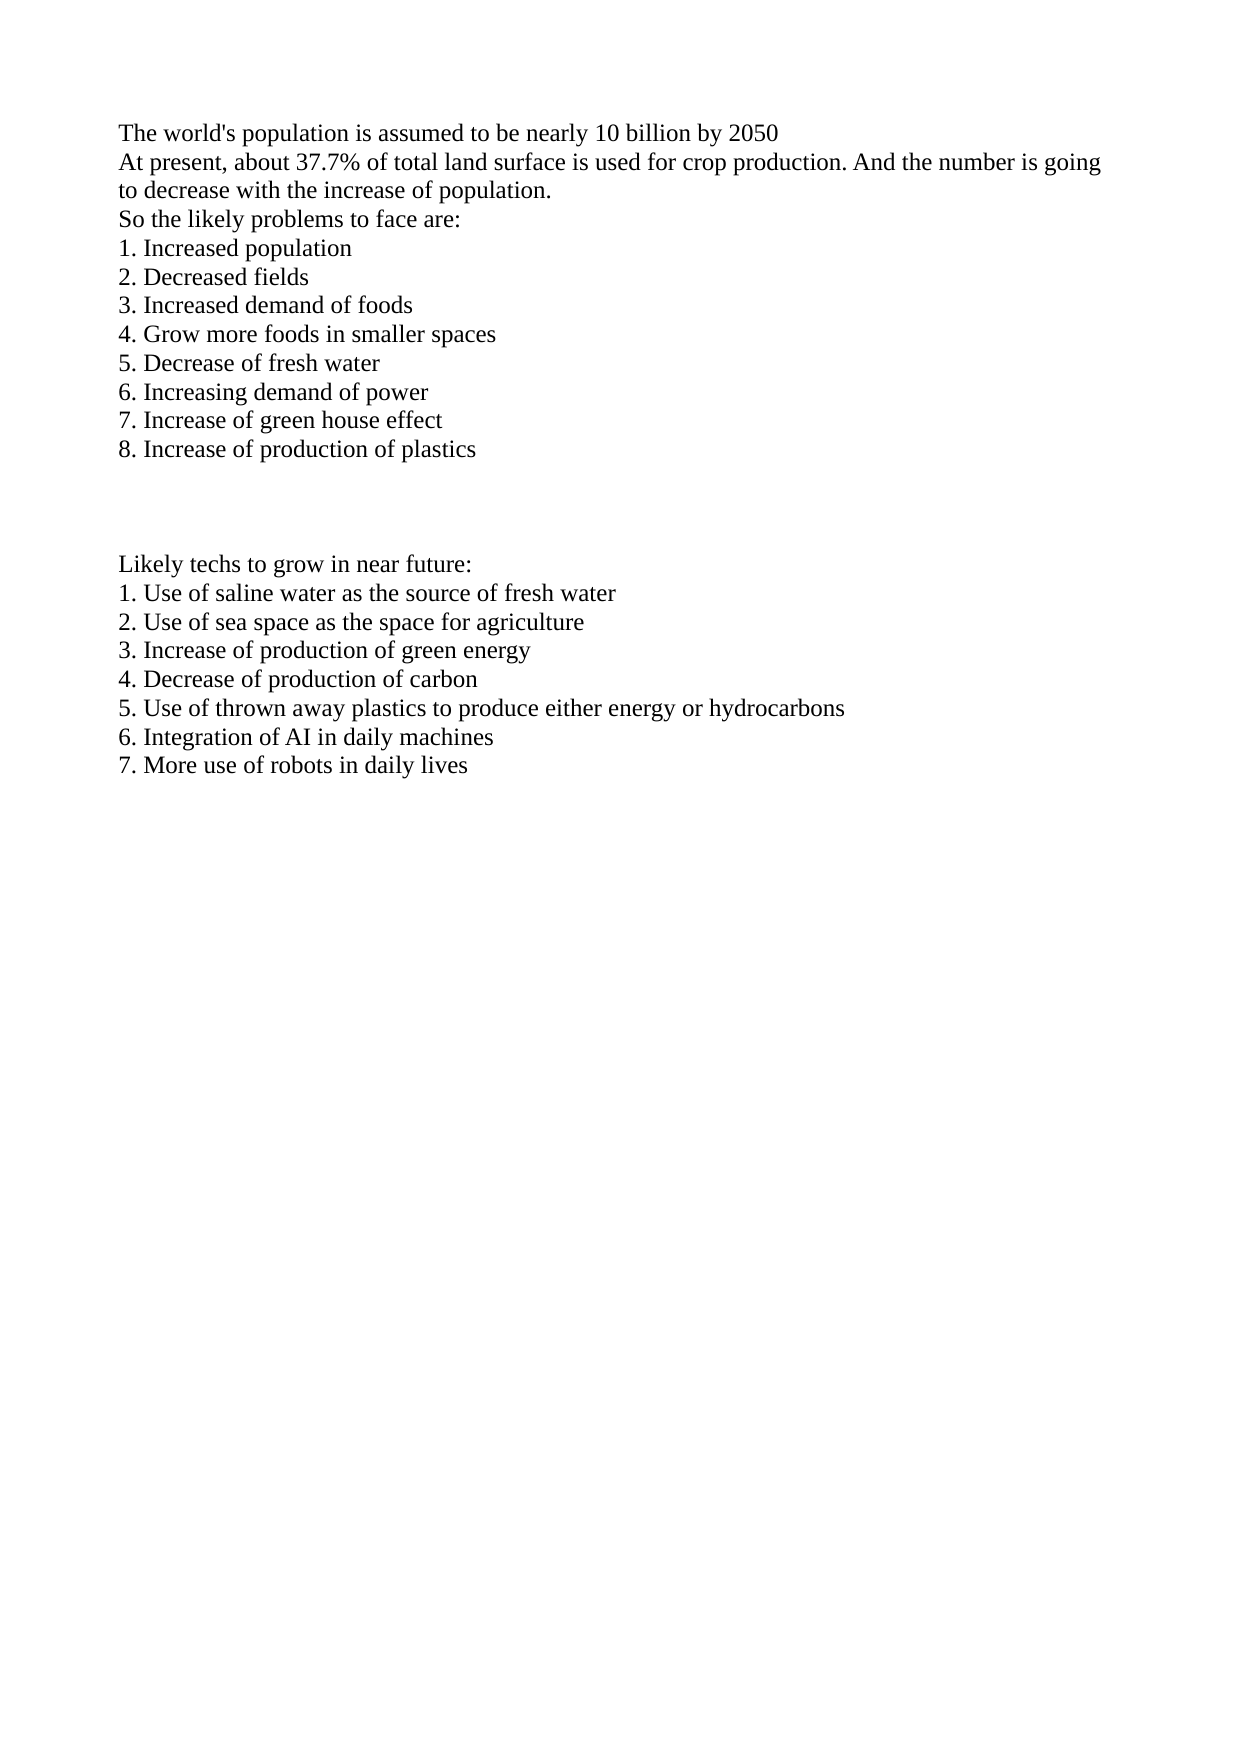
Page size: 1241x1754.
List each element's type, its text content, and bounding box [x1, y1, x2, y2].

text Likely techs to grow in near future: [118, 549, 1122, 578]
text 4. Grow more foods in smaller spaces [118, 319, 1122, 348]
text 4. Decrease of production of carbon [118, 664, 1122, 693]
text 8. Increase of production of plastics [118, 434, 1122, 463]
text So the likely problems to face are: [118, 204, 1122, 233]
text 5. Use of thrown away plastics to produce either energy or hydrocarbons [118, 693, 1122, 722]
text 1. Increased population [118, 233, 1122, 262]
text At present, about 37.7% of total land surface is used for crop production. And the number is going to decrease with the increase of population. [118, 147, 1122, 204]
text 7. Increase of green house effect [118, 406, 1122, 434]
text 5. Decrease of fresh water [118, 348, 1122, 377]
text 6. Increasing demand of power [118, 377, 1122, 406]
text 2. Use of sea space as the space for agriculture [118, 607, 1122, 636]
text 2. Decreased fields [118, 262, 1122, 291]
text The world's population is assumed to be nearly 10 billion by 2050 [118, 118, 1122, 147]
text 1. Use of saline water as the source of fresh water [118, 578, 1122, 607]
text 3. Increase of production of green energy [118, 636, 1122, 664]
text 3. Increased demand of foods [118, 291, 1122, 319]
text 7. More use of robots in daily lives [118, 751, 1122, 779]
text 6. Integration of AI in daily machines [118, 722, 1122, 751]
